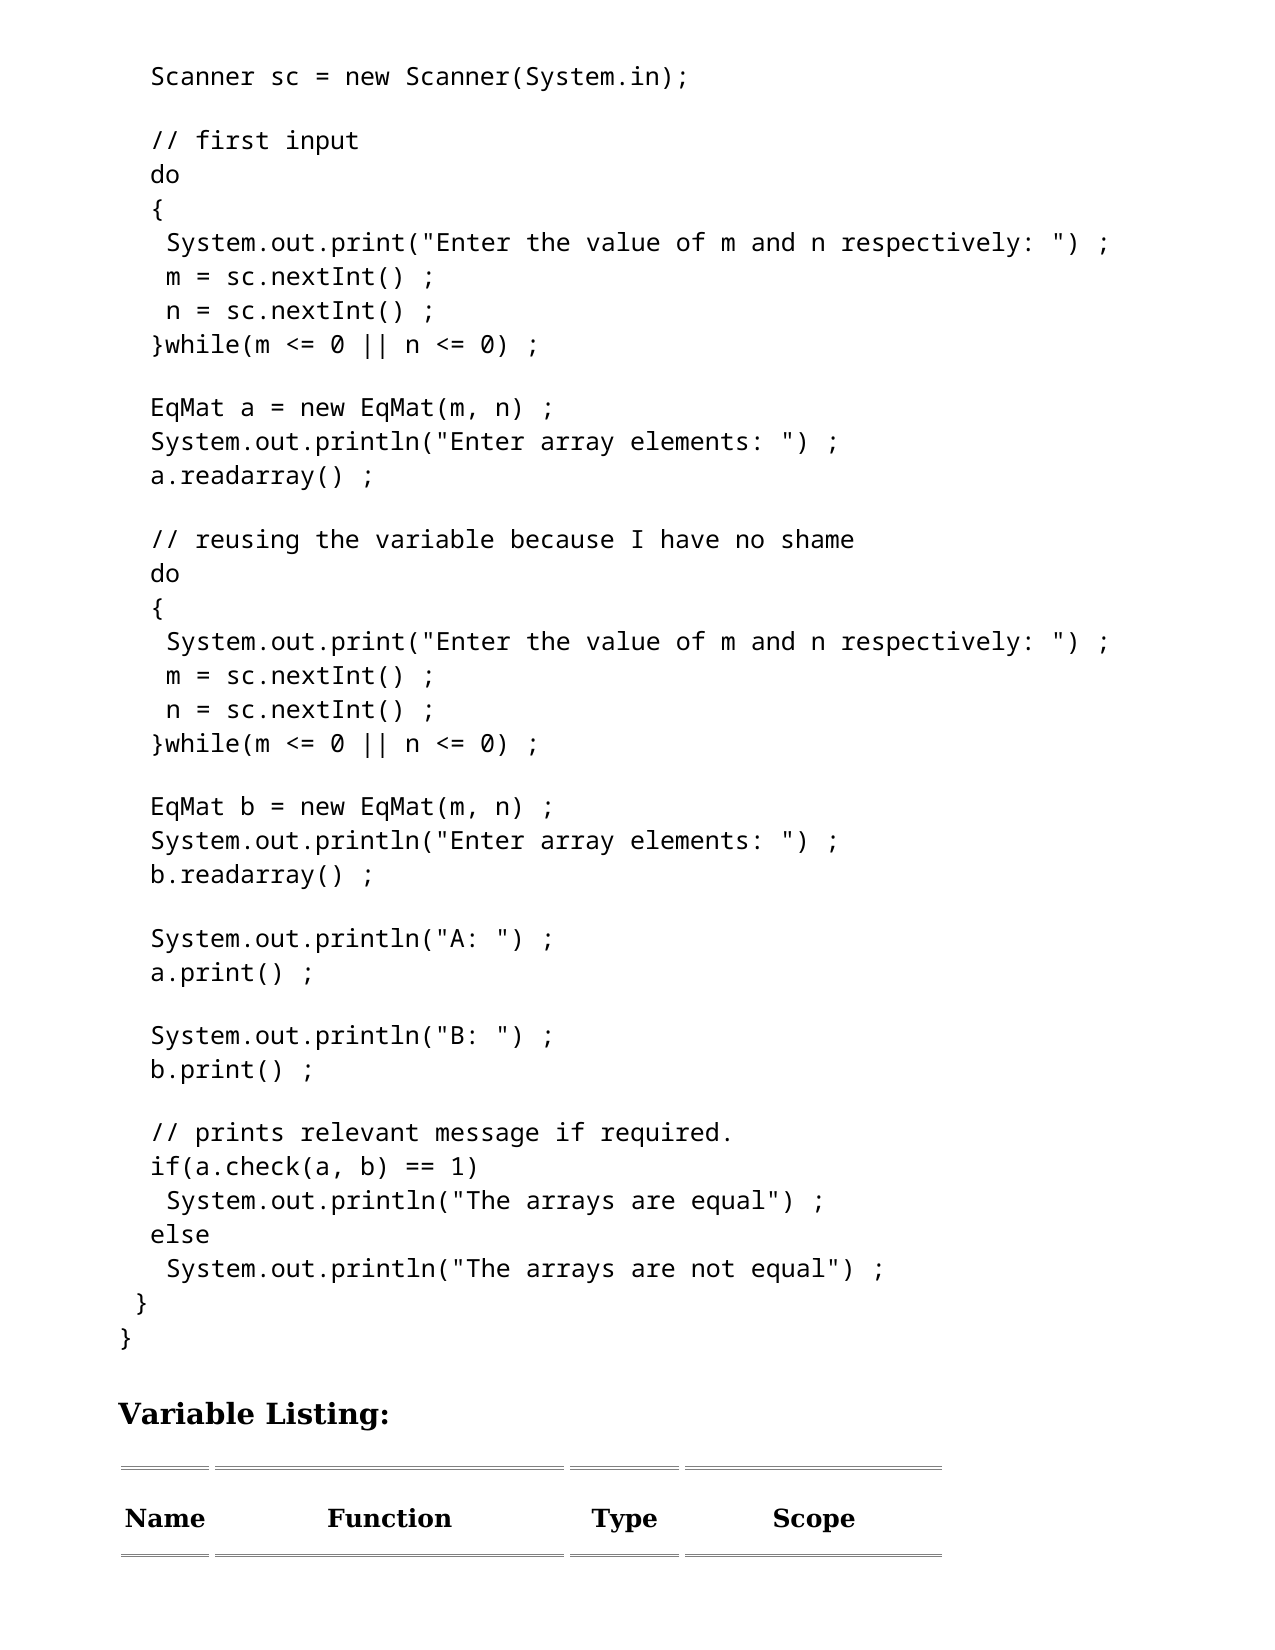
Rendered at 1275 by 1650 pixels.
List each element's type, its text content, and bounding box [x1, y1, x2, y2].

table_header [118, 1449, 212, 1501]
table_cell [118, 1536, 212, 1588]
text Scanner sc = new Scanner(System.in); // first input do { System.out.print("Enter the value of m and n respectively: ") ; m = sc.nextInt() ; n = sc.nextInt() ; }while(m <= 0 || n <= 0) ; EqMat a = new EqMat(m, n) ; System.out.println("Enter array elements: ") ; a.readarray() ; // reusing the variable because I have no shame do { System.out.print("Enter the value of m and n respectively: ") ; m = sc.nextInt() ; n = sc.nextInt() ; }while(m <= 0 || n <= 0) ; EqMat b = new EqMat(m, n) ; System.out.println("Enter array elements: ") ; b.readarray() ; System.out.println("A: ") ; a.print() ; System.out.println("B: ") ; b.print() ; // prints relevant message if required. if(a.check(a, b) == 1) System.out.println("The arrays are equal") ; else System.out.println("The arrays are not equal") ; } } [118, 59, 1216, 1353]
table_cell [567, 1536, 682, 1588]
subtitle Variable Listing: [118, 1397, 1216, 1432]
table_cell [683, 1536, 945, 1588]
table_header [683, 1449, 945, 1501]
table_cell Scope [683, 1501, 945, 1536]
table_cell Name [118, 1501, 212, 1536]
table_header [212, 1449, 567, 1501]
table_header [567, 1449, 682, 1501]
table_cell Type [567, 1501, 682, 1536]
table_cell [212, 1536, 567, 1588]
table_cell Function [212, 1501, 567, 1536]
